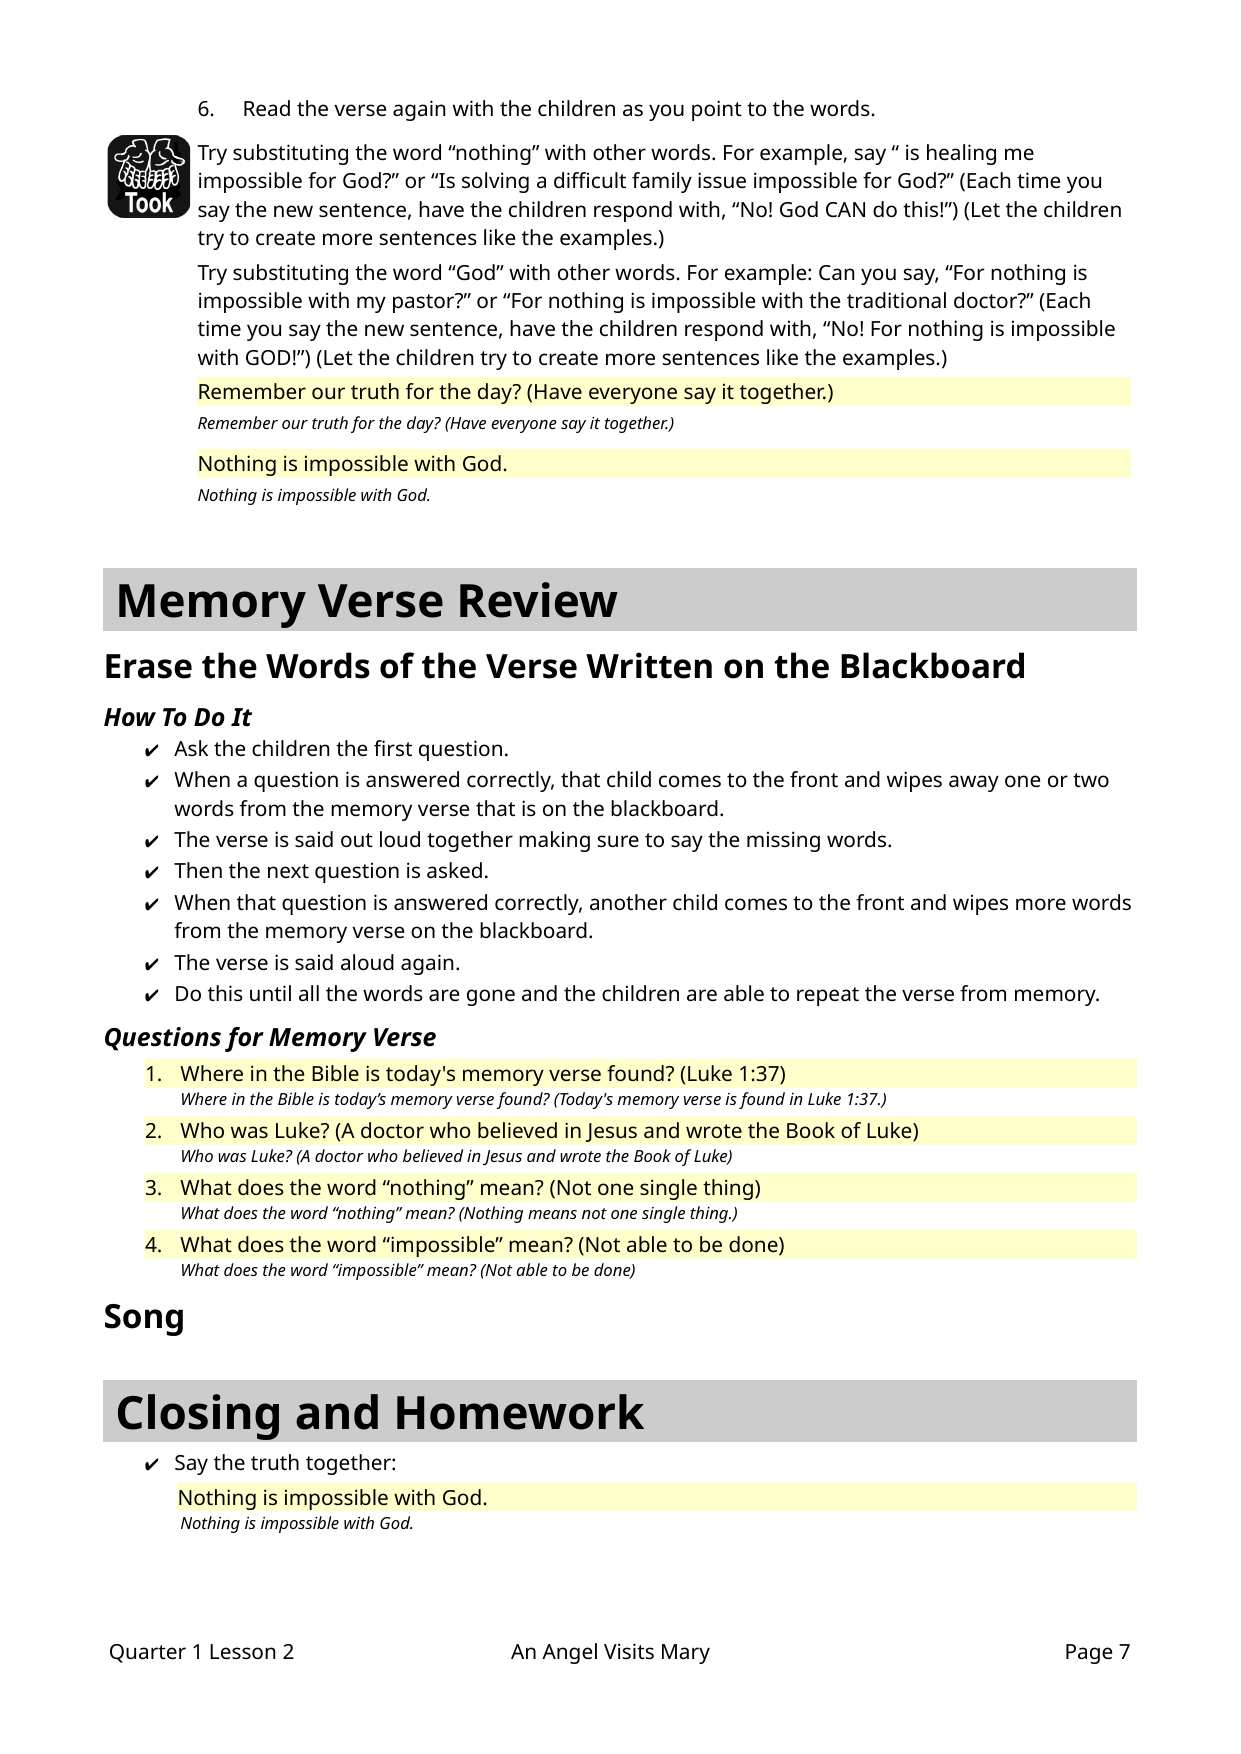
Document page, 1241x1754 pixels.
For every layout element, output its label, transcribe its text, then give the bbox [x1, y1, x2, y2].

list The verse is said aloud again. [145, 948, 1137, 976]
table_cell [103, 89, 191, 129]
table_cell Read the verse from your Bible. Read the verse by yourself as you point to the words. Read the verse with the children as you point to the words. Explain the verse: Today’s verse is found in the Gospel of Luke. Remember, a man named Luke wrote this book in the Bible. He was a doctor and a friend of Paul. He wrote this book so we would know what Jesus did. Today’s verse is found in the gospel of Luke. Remember, a man named Luke wrote this book in the Bible. He was a doctor and a friend of Paul. He wrote this book so we would know what Jesus did. As you read the verse, circle the words shown below on the blackboard. Then, explain each of the circled words. Nothing: Not anything. Not one single thing. Nothing: Not anything. Not one single thing. Impossible: Not able to be done. Impossible: Not able to be done. With God: There is not one single thing that cannot be done when God is involved. God created everything, so He controls everything. He is the biggest and the best. With God: There is not one single thing that cannot be done when God is involved. God created everything, so He controls everything. He is the biggest and the best. Read the verse again by yourself as you point to the words. Read the verse again with the children as you point to the words. [191, 89, 1137, 129]
picture [107, 135, 191, 218]
text Erase the Words of the Verse Written on the Blackboard [103, 643, 1137, 688]
list When that question is answered correctly, another child comes to the front and wipes more words from the memory verse on the blackboard. [145, 888, 1137, 945]
text How To Do It [103, 700, 1137, 734]
list Then the next question is asked. [145, 856, 1137, 885]
list Ask the children the first question. [145, 734, 1137, 762]
text Song [103, 1293, 1137, 1339]
list Where in the Bible is today's memory verse found? (Luke 1:37) [145, 1059, 1137, 1088]
subtitle Closing and Homework [103, 1380, 1137, 1442]
text What does the word “nothing” mean? (Nothing means not one single thing.) [180, 1202, 1137, 1224]
subtitle Memory Verse Review [103, 568, 1137, 631]
list When a question is answered correctly, that child comes to the front and wipes away one or two words from the memory verse that is on the blackboard. [145, 765, 1137, 822]
text Nothing is impossible with God. [177, 1483, 1137, 1511]
list What does the word “impossible” mean? (Not able to be done) [145, 1230, 1137, 1259]
list Say the truth together: [145, 1448, 1137, 1477]
list The verse is said out loud together making sure to say the missing words. [145, 825, 1137, 853]
list What does the word “nothing” mean? (Not one single thing) [145, 1173, 1137, 1202]
list Who was Luke? (A doctor who believed in Jesus and wrote the Book of Luke) [145, 1116, 1137, 1145]
table_cell Try substituting the word “nothing” with other words. For example, say “ is healing me impossible for God?” or “Is solving a difficult family issue impossible for God?” (Each time you say the new sentence, have the children respond with, “No! God CAN do this!”) (Let the children try to create more sentences like the examples.) Try substituting the word “God” with other words. For example: Can you say, “For nothing is impossible with my pastor?” or “For nothing is impossible with the traditional doctor?” (Each time you say the new sentence, have the children respond with, “No! For nothing is impossible with GOD!”) (Let the children try to create more sentences like the examples.) Remember our truth for the day? (Have everyone say it together.) Remember our truth for the day? (Have everyone say it together.) Nothing is impossible with God. Nothing is impossible with God. [191, 129, 1137, 527]
text What does the word “impossible” mean? (Not able to be done) [180, 1259, 1137, 1282]
text Nothing is impossible with God. [180, 1511, 1137, 1534]
text Who was Luke? (A doctor who believed in Jesus and wrote the Book of Luke) [180, 1145, 1137, 1167]
text Questions for Memory Verse [103, 1019, 1137, 1053]
list Do this until all the words are gone and the children are able to repeat the verse from memory. [145, 979, 1137, 1007]
text Where in the Bible is today’s memory verse found? (Today's memory verse is found in Luke 1:37.) [180, 1088, 1137, 1110]
table_cell [103, 129, 191, 527]
